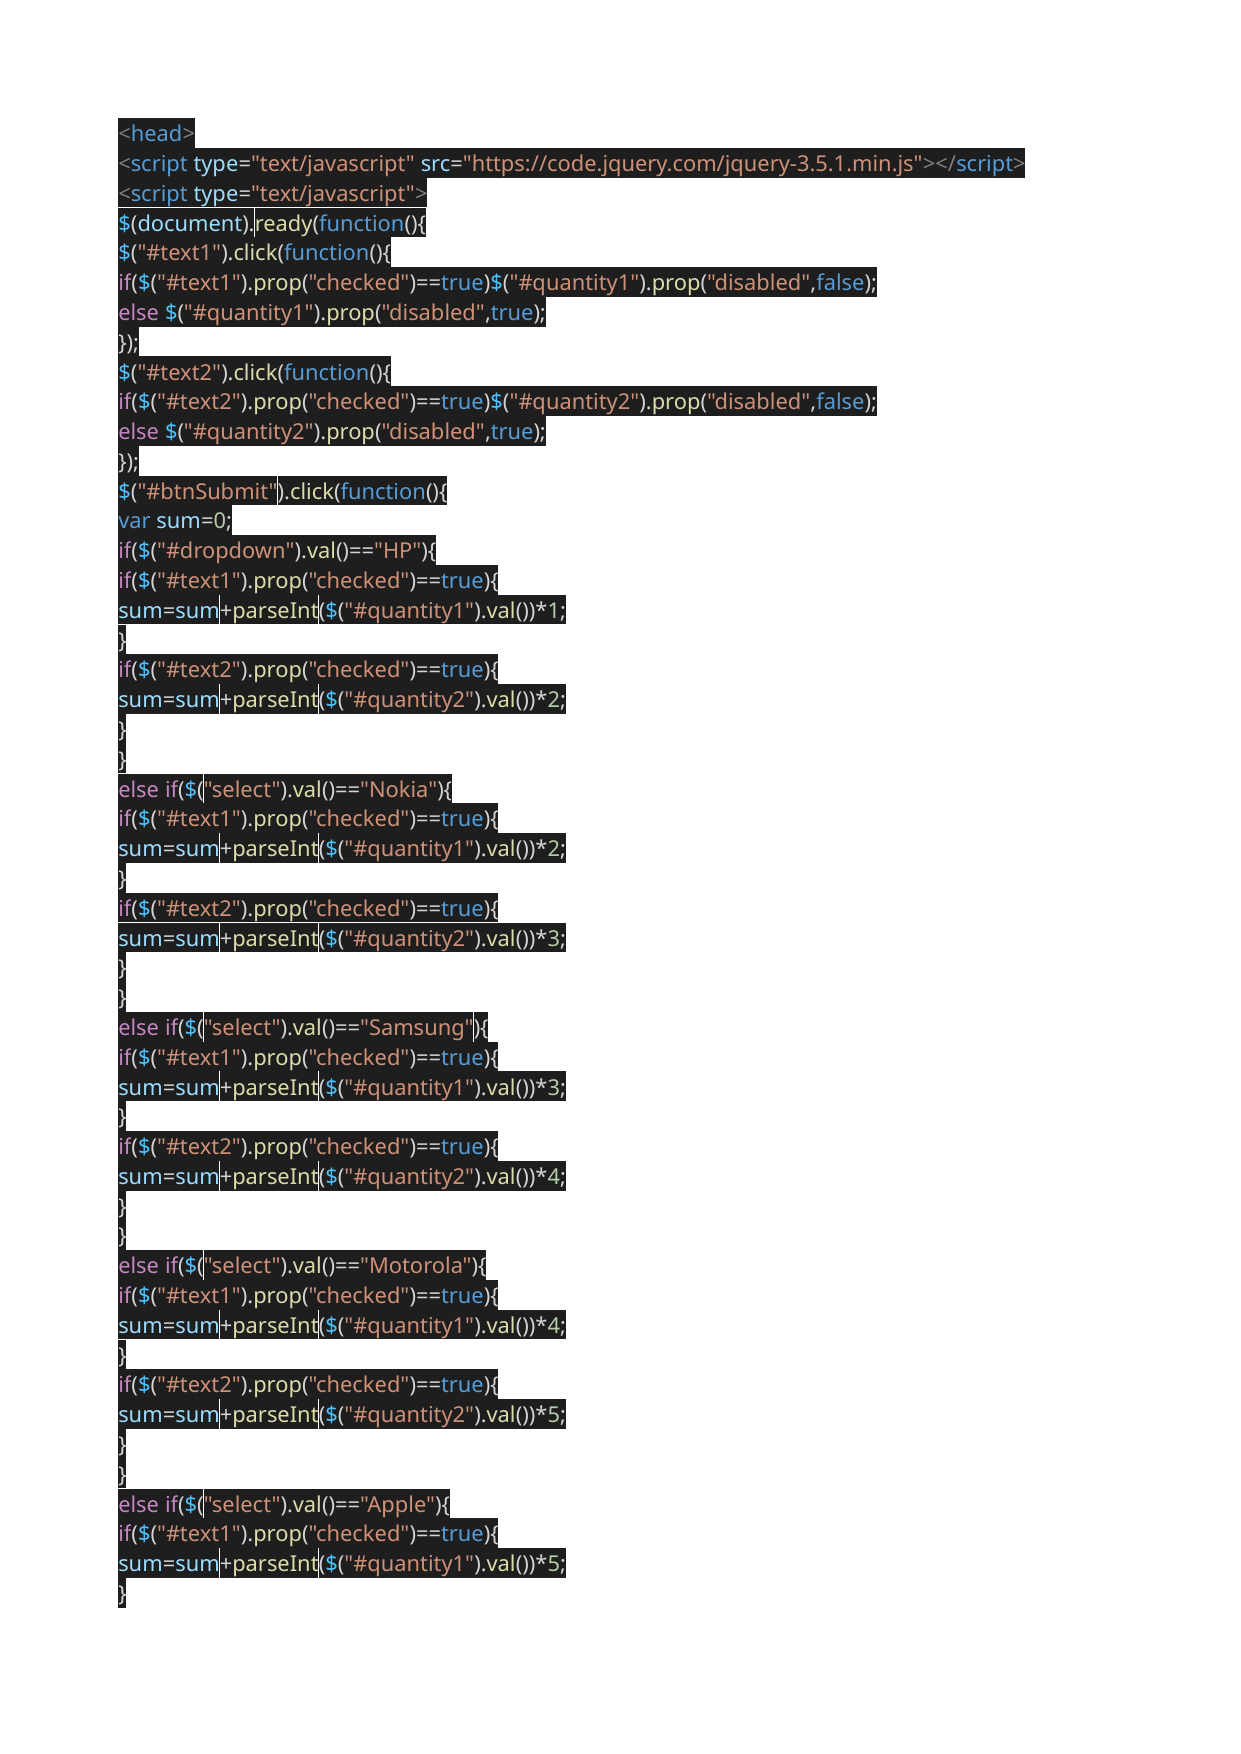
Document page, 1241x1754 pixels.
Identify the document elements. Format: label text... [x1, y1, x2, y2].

text } [118, 982, 1122, 1012]
text sum=sum+parseInt($("#quantity1").val())*4; [118, 1310, 1122, 1339]
text sum=sum+parseInt($("#quantity1").val())*2; [118, 833, 1122, 863]
text $("#btnSubmit").click(function(){ [118, 476, 1122, 505]
text else $("#quantity2").prop("disabled",true); [118, 416, 1122, 446]
text } [118, 1459, 1122, 1488]
text if($("#text2").prop("checked")==true){ [118, 1131, 1122, 1161]
text sum=sum+parseInt($("#quantity2").val())*5; [118, 1399, 1122, 1429]
text if($("#text1").prop("checked")==true){ [118, 1042, 1122, 1071]
text } [118, 1101, 1122, 1131]
text if($("#text2").prop("checked")==true){ [118, 654, 1122, 684]
text }); [118, 327, 1122, 356]
text if($("#text1").prop("checked")==true){ [118, 565, 1122, 595]
text $(document).ready(function(){ [118, 207, 1122, 237]
text sum=sum+parseInt($("#quantity2").val())*3; [118, 922, 1122, 952]
text if($("#text2").prop("checked")==true)$("#quantity2").prop("disabled",false); [118, 386, 1122, 416]
text } [118, 1191, 1122, 1220]
text if($("#text1").prop("checked")==true){ [118, 1280, 1122, 1310]
text if($("#text1").prop("checked")==true)$("#quantity1").prop("disabled",false); [118, 267, 1122, 297]
text } [118, 1220, 1122, 1250]
text <script type="text/javascript" src="https://code.jquery.com/jquery-3.5.1.min.js"></script> [118, 148, 1122, 178]
text if($("#text1").prop("checked")==true){ [118, 1518, 1122, 1548]
text } [118, 624, 1122, 654]
text sum=sum+parseInt($("#quantity2").val())*2; [118, 684, 1122, 714]
text else if($("select").val()=="Samsung"){ [118, 1012, 1122, 1042]
text else if($("select").val()=="Motorola"){ [118, 1250, 1122, 1280]
text } [118, 952, 1122, 982]
text if($("#dropdown").val()=="HP"){ [118, 535, 1122, 565]
text } [118, 863, 1122, 893]
text $("#text2").click(function(){ [118, 356, 1122, 386]
text <script type="text/javascript"> [118, 178, 1122, 207]
text sum=sum+parseInt($("#quantity1").val())*5; [118, 1548, 1122, 1578]
text if($("#text1").prop("checked")==true){ [118, 803, 1122, 833]
text $("#text1").click(function(){ [118, 237, 1122, 267]
text } [118, 1429, 1122, 1459]
text } [118, 714, 1122, 744]
text }); [118, 446, 1122, 476]
text <head> [118, 118, 1122, 148]
text else if($("select").val()=="Apple"){ [118, 1488, 1122, 1518]
text if($("#text2").prop("checked")==true){ [118, 1369, 1122, 1399]
text } [118, 744, 1122, 773]
text else $("#quantity1").prop("disabled",true); [118, 297, 1122, 327]
text } [118, 1578, 1122, 1608]
text } [118, 1339, 1122, 1369]
text sum=sum+parseInt($("#quantity1").val())*3; [118, 1071, 1122, 1101]
text if($("#text2").prop("checked")==true){ [118, 893, 1122, 922]
text var sum=0; [118, 505, 1122, 535]
text else if($("select").val()=="Nokia"){ [118, 773, 1122, 803]
text sum=sum+parseInt($("#quantity2").val())*4; [118, 1161, 1122, 1191]
text sum=sum+parseInt($("#quantity1").val())*1; [118, 595, 1122, 624]
